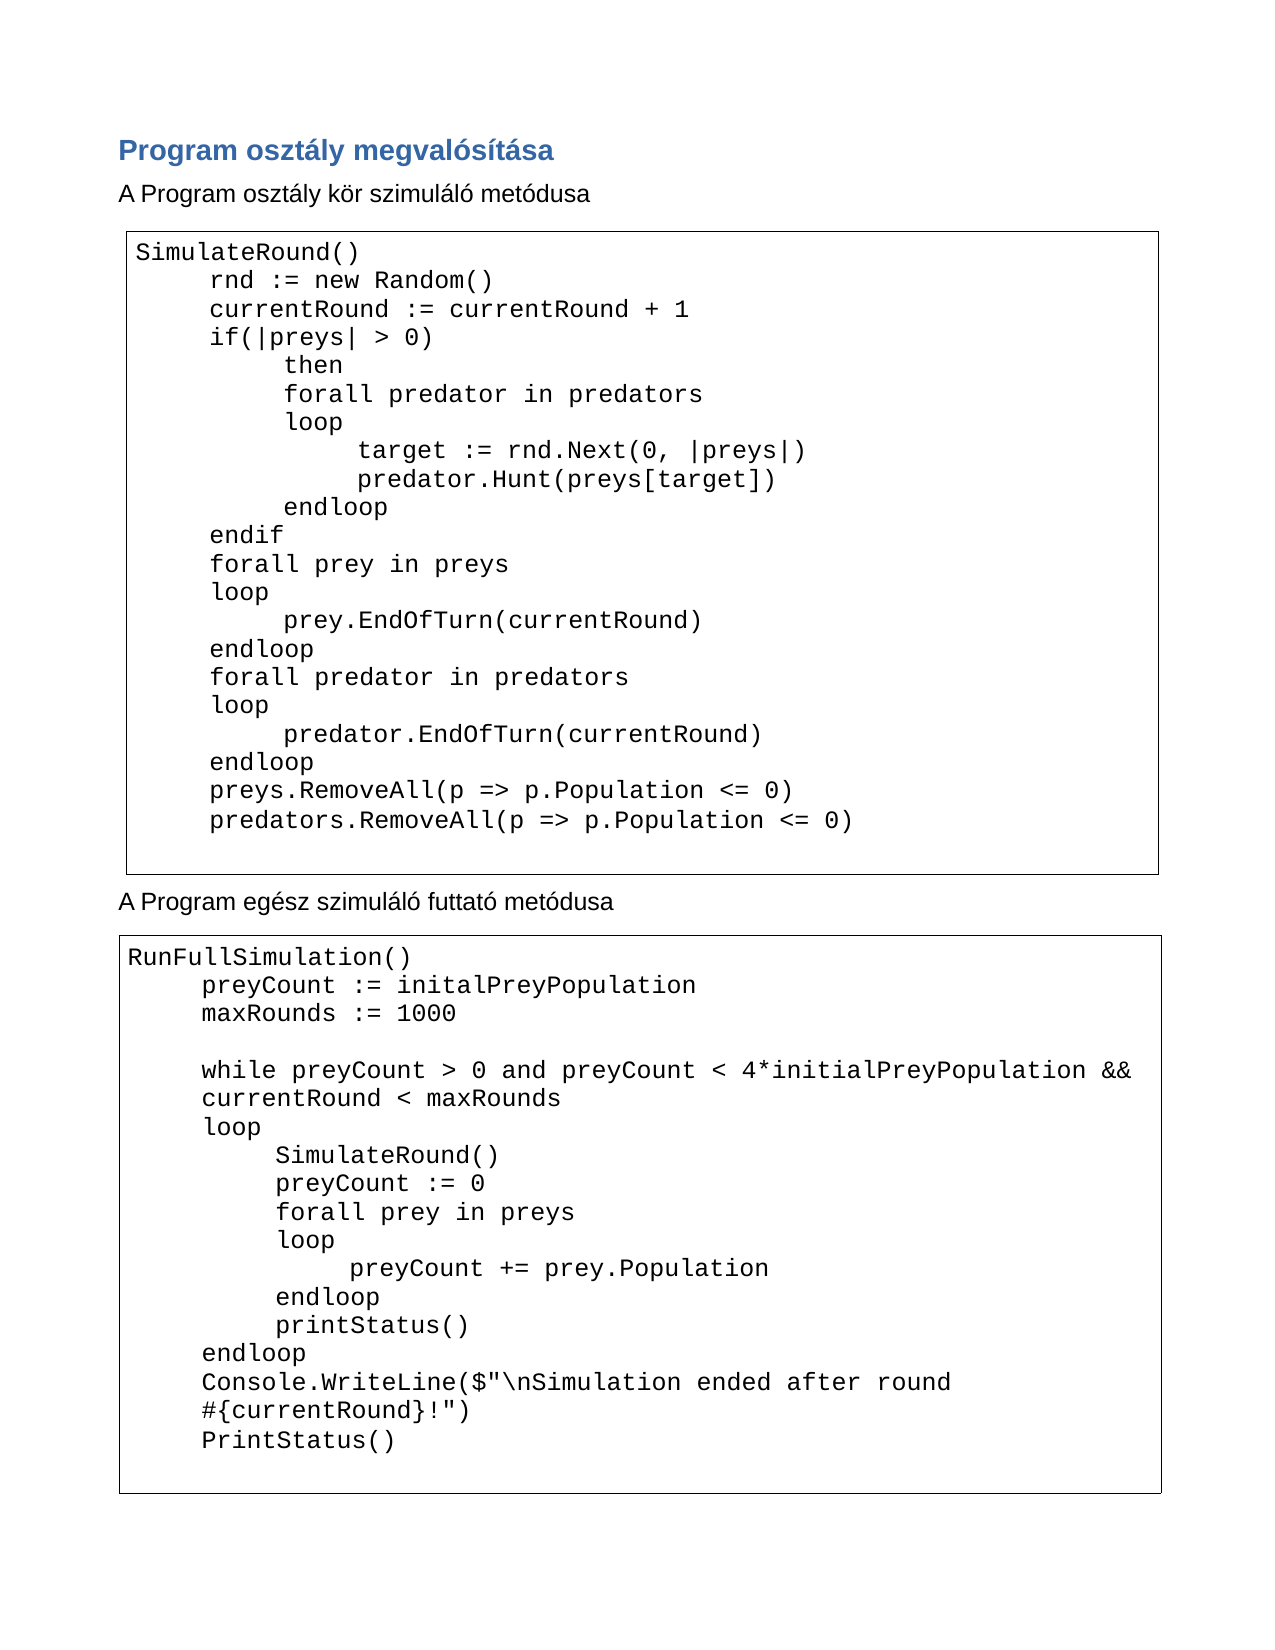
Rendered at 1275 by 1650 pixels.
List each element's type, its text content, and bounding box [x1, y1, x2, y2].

text A Program egész szimuláló futtató metódusa [118, 207, 1157, 915]
text preys.RemoveAll(p => p.Population <= 0) [135, 778, 1149, 806]
text predators.RemoveAll(p => p.Population <= 0) [135, 806, 1149, 836]
text then [135, 353, 1149, 381]
text printStatus() [127, 1313, 1152, 1341]
text preyCount := initalPreyPopulation [127, 973, 1152, 1001]
text RunFullSimulation() [127, 944, 1152, 973]
text endloop [135, 494, 1149, 523]
text if(|preys| > 0) [135, 324, 1149, 353]
text endloop [127, 1341, 1152, 1369]
text A Program osztály kör szimuláló metódusa [118, 179, 1157, 207]
text while preyCount > 0 and preyCount < 4*initialPreyPopulation && currentRound < maxRounds [127, 1058, 1152, 1114]
text preyCount := 0 [127, 1171, 1152, 1199]
text forall prey in preys [135, 551, 1149, 579]
text loop [135, 579, 1149, 608]
text target := rnd.Next(0, |preys|) [135, 438, 1149, 466]
text SimulateRound() [127, 1143, 1152, 1171]
text PrintStatus() [127, 1426, 1152, 1456]
text preyCount += prey.Population [127, 1256, 1152, 1284]
text loop [127, 1228, 1152, 1256]
text endif [135, 523, 1149, 551]
text forall prey in preys [127, 1199, 1152, 1228]
text Console.WriteLine($"\nSimulation ended after round #{currentRound}!") [127, 1369, 1152, 1426]
text maxRounds := 1000 [127, 1001, 1152, 1029]
text prey.EndOfTurn(currentRound) [135, 608, 1149, 636]
text currentRound := currentRound + 1 [135, 296, 1149, 324]
text SimulateRound() [135, 239, 1149, 268]
text [127, 232, 1158, 874]
text endloop [127, 1284, 1152, 1313]
subtitle Program osztály megvalósítása [118, 133, 1157, 166]
text predator.Hunt(preys[target]) [135, 466, 1149, 494]
text loop [127, 1114, 1152, 1143]
text rnd := new Random() [135, 268, 1149, 296]
text endloop [135, 636, 1149, 664]
text loop [135, 409, 1149, 438]
text forall predator in predators [135, 381, 1149, 409]
text forall predator in predators [135, 664, 1149, 693]
text predator.EndOfTurn(currentRound) [135, 721, 1149, 749]
text endloop [135, 749, 1149, 778]
text loop [135, 693, 1149, 721]
